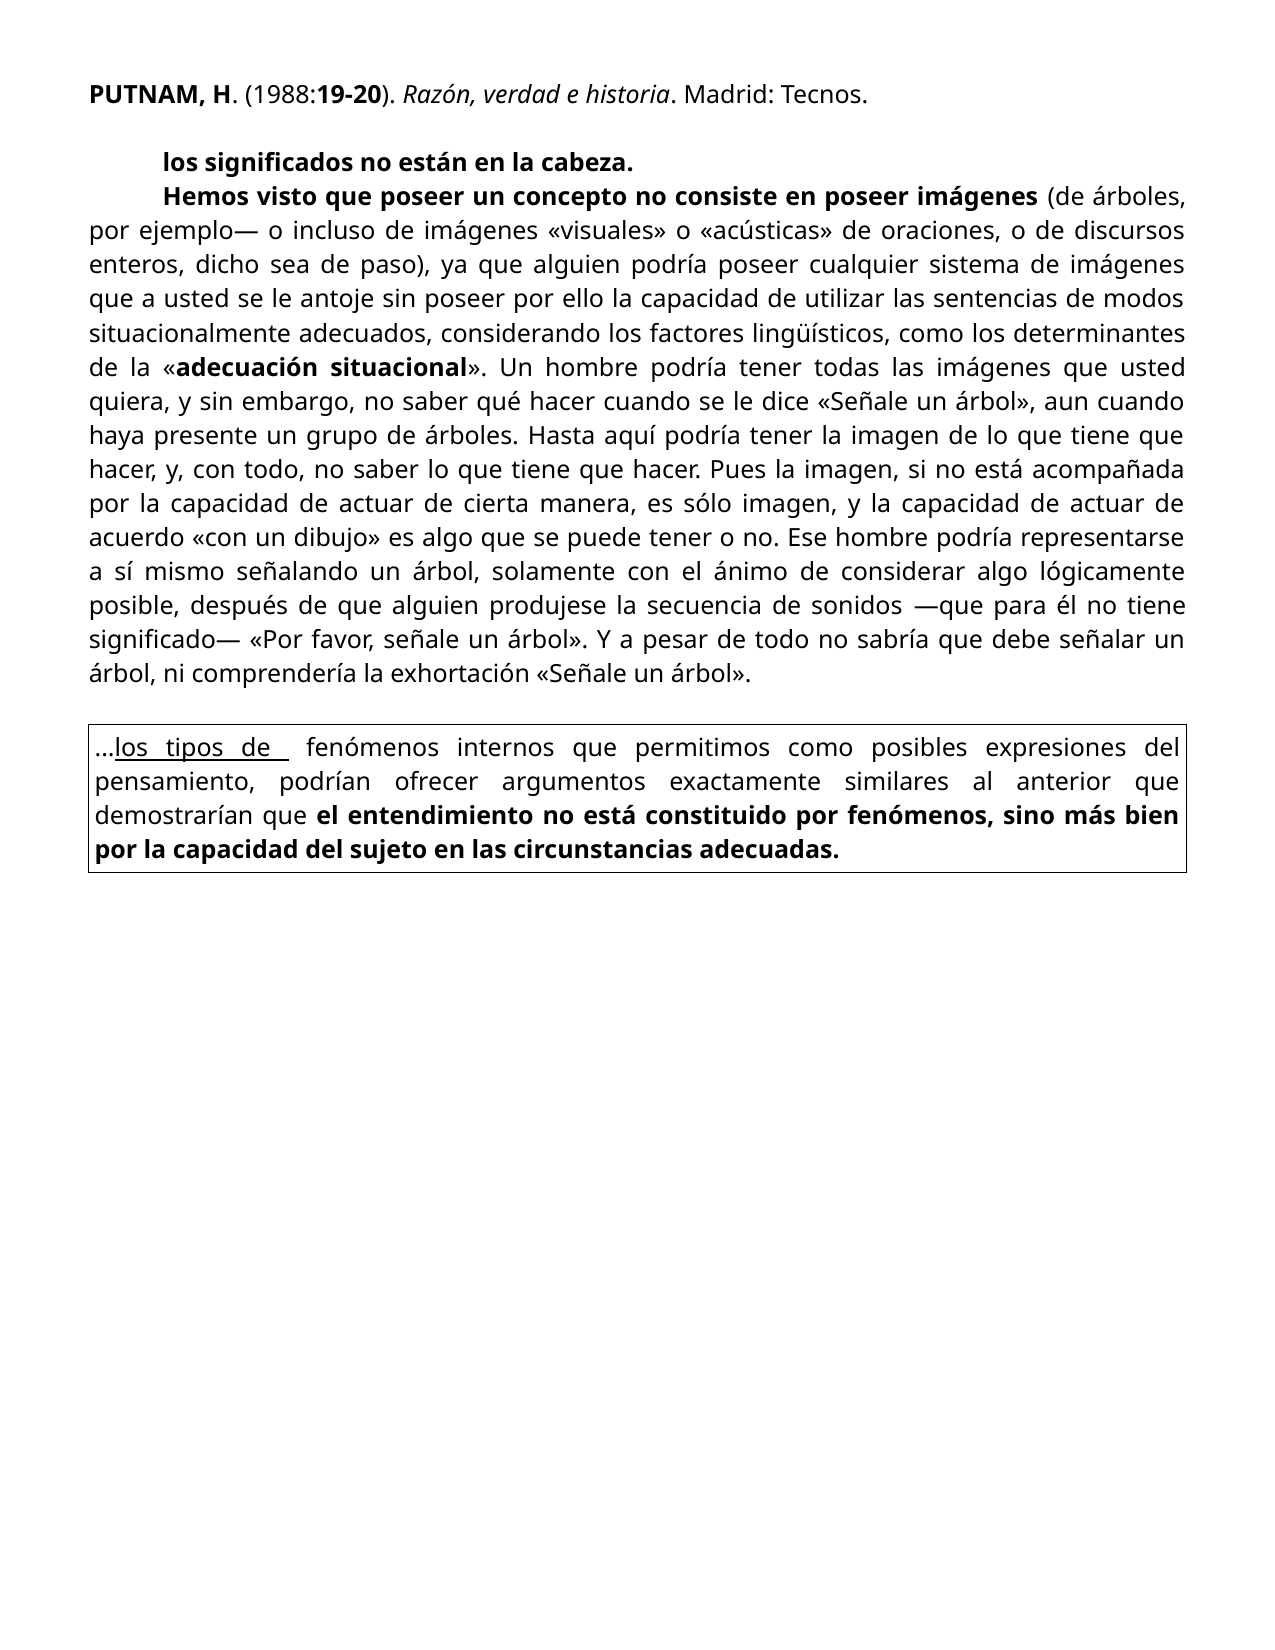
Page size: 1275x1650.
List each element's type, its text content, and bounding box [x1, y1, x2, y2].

text Hemos visto que poseer un concepto no consiste en poseer imágenes (de árboles, por ejemplo— o incluso de imágenes «visuales» o «acústicas» de oraciones, o de discursos enteros, dicho sea de paso), ya que alguien podría poseer cualquier sistema de imágenes que a usted se le antoje sin poseer por ello la capacidad de utilizar las sentencias de modos situacionalmente adecuados, considerando los factores lingüísticos, como los determinantes de la «adecuación situacional». Un hombre podría tener todas las imágenes que usted quiera, y sin embargo, no saber qué hacer cuando se le dice «Señale un árbol», aun cuando haya presente un grupo de árboles. Hasta aquí podría tener la imagen de lo que tiene que hacer, y, con todo, no saber lo que tiene que hacer. Pues la imagen, si no está acompañada por la capacidad de actuar de cierta manera, es sólo imagen, y la capacidad de actuar de acuerdo «con un dibujo» es algo que se puede tener o no. Ese hombre podría representarse a sí mismo señalando un árbol, solamente con el ánimo de considerar algo lógicamente posible, después de que alguien produjese la secuencia de sonidos ―que para él no tiene significado― «Por favor, señale un árbol». Y a pesar de todo no sabría que debe señalar un árbol, ni comprendería la exhortación «Señale un árbol». [88, 179, 1186, 690]
table_header ...los tipos de fenómenos internos que permitimos como posibles expresiones del pensamiento, podrían ofrecer argumentos exactamente similares al anterior que demostrarían que el entendimiento no está constituido por fenómenos, sino más bien por la capacidad del sujeto en las circunstancias adecuadas. [89, 725, 1186, 872]
text PUTNAM, H. (1988:19-20). Razón, verdad e historia. Madrid: Tecnos. [88, 77, 1186, 111]
text los significados no están en la cabeza. [88, 145, 1186, 179]
